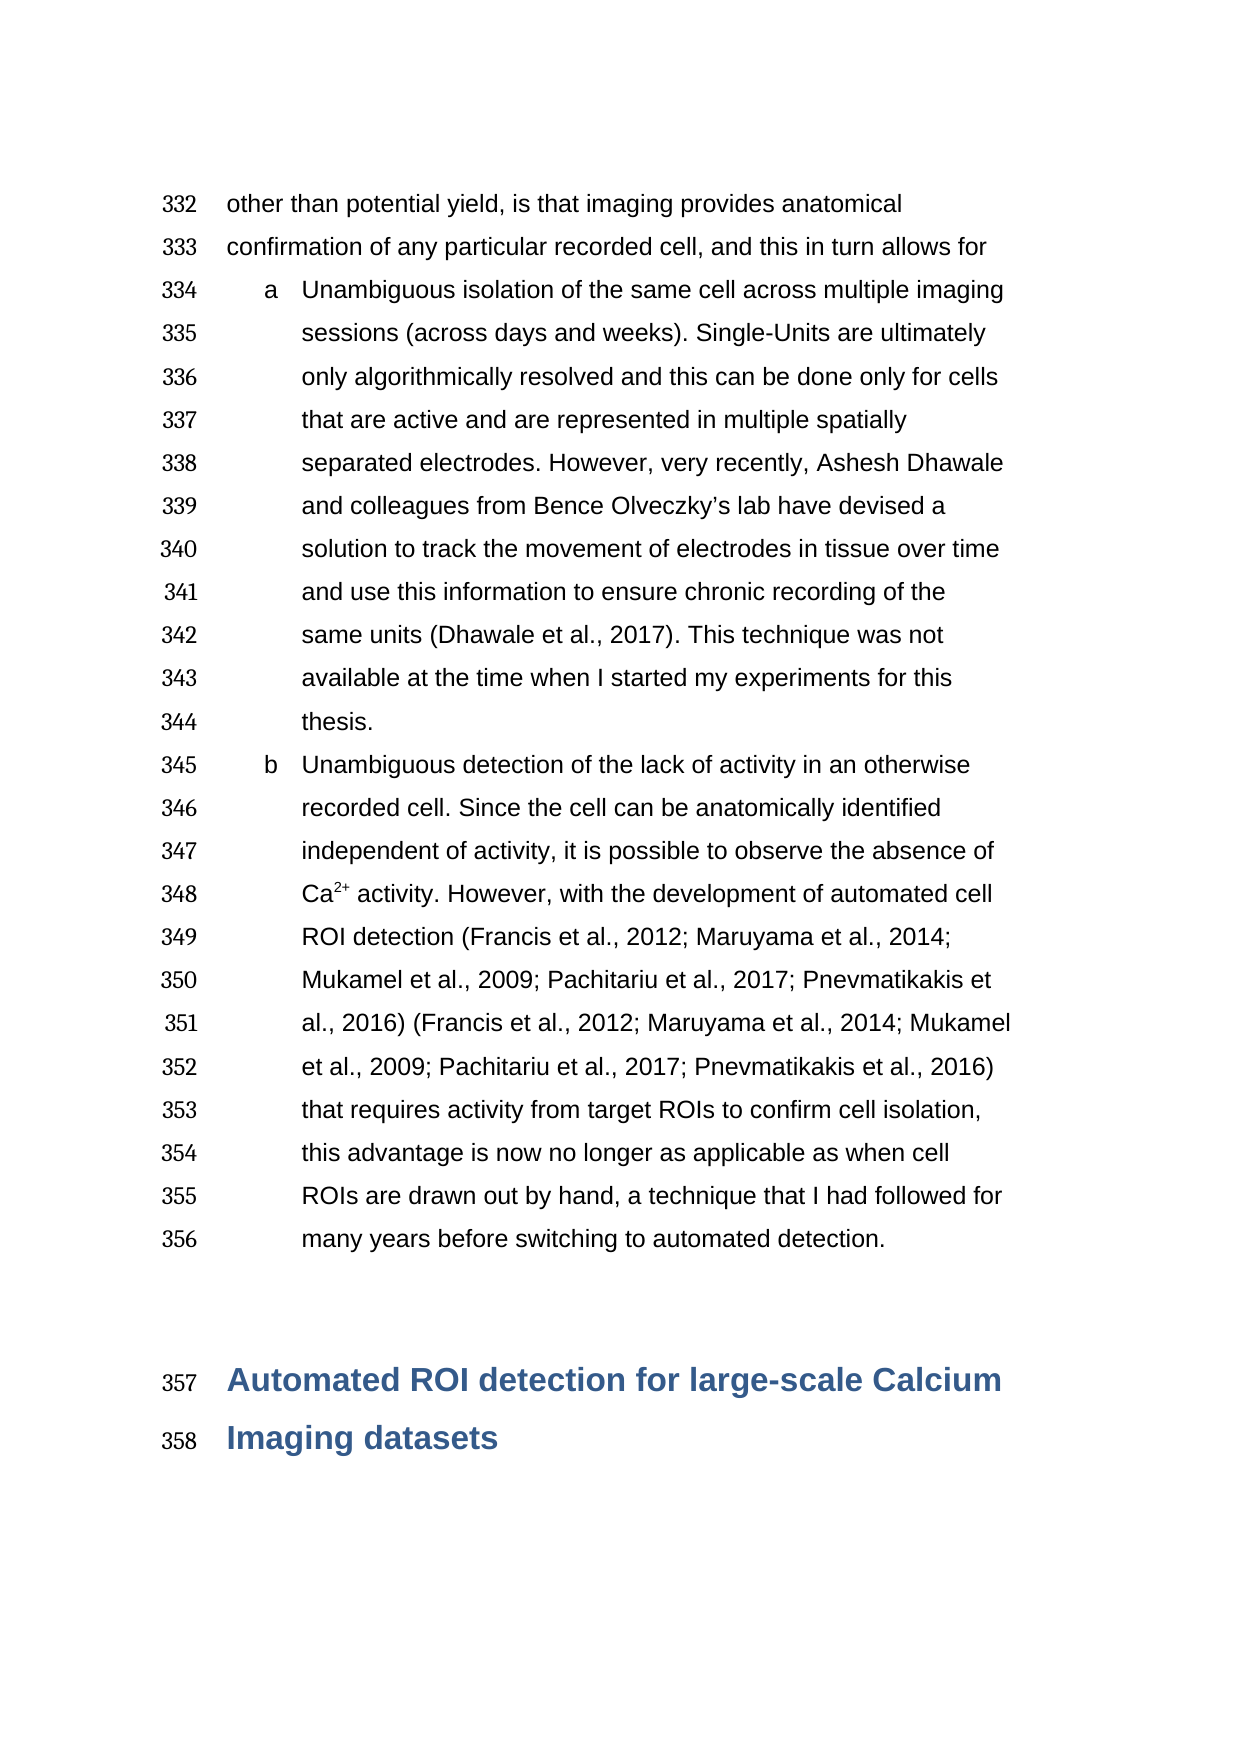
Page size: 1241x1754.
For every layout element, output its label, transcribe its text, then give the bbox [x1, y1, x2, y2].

list Unambiguous detection of the lack of activity in an otherwise recorded cell. Since the cell can be anatomically identified independent of activity, it is possible to observe the absence of Ca2+ activity. However, with the development of automated cell ROI detection (Francis et al., 2012; Maruyama et al., 2014; Mukamel et al., 2009; Pachitariu et al., 2017; Pnevmatikakis et al., 2016)⁠ (Francis et al., 2012; Maruyama et al., 2014; Mukamel et al., 2009; Pachitariu et al., 2017; Pnevmatikakis et al., 2016) that requires activity from target ROIs to confirm cell isolation, this advantage is now no longer as applicable as when cell ROIs are drawn out by hand, a technique that I had followed for many years before switching to automated detection. [264, 749, 1014, 1253]
list Unambiguous isolation of the same cell across multiple imaging sessions (across days and weeks). Single-Units are ultimately only algorithmically resolved and this can be done only for cells that are active and are represented in multiple spatially separated electrodes. However, very recently, Ashesh Dhawale and colleagues from Bence Olveczky’s lab have devised a solution to track the movement of electrodes in tissue over time and use this information to ensure chronic recording of the same units (Dhawale et al., 2017)⁠. This technique was not available at the time when I started my experiments for this thesis. [264, 275, 1014, 735]
text other than potential yield, is that imaging provides anatomical confirmation of any particular recorded cell, and this in turn allows for [226, 189, 1014, 261]
subtitle Automated ROI detection for large-scale Calcium Imaging datasets [226, 1360, 1014, 1456]
